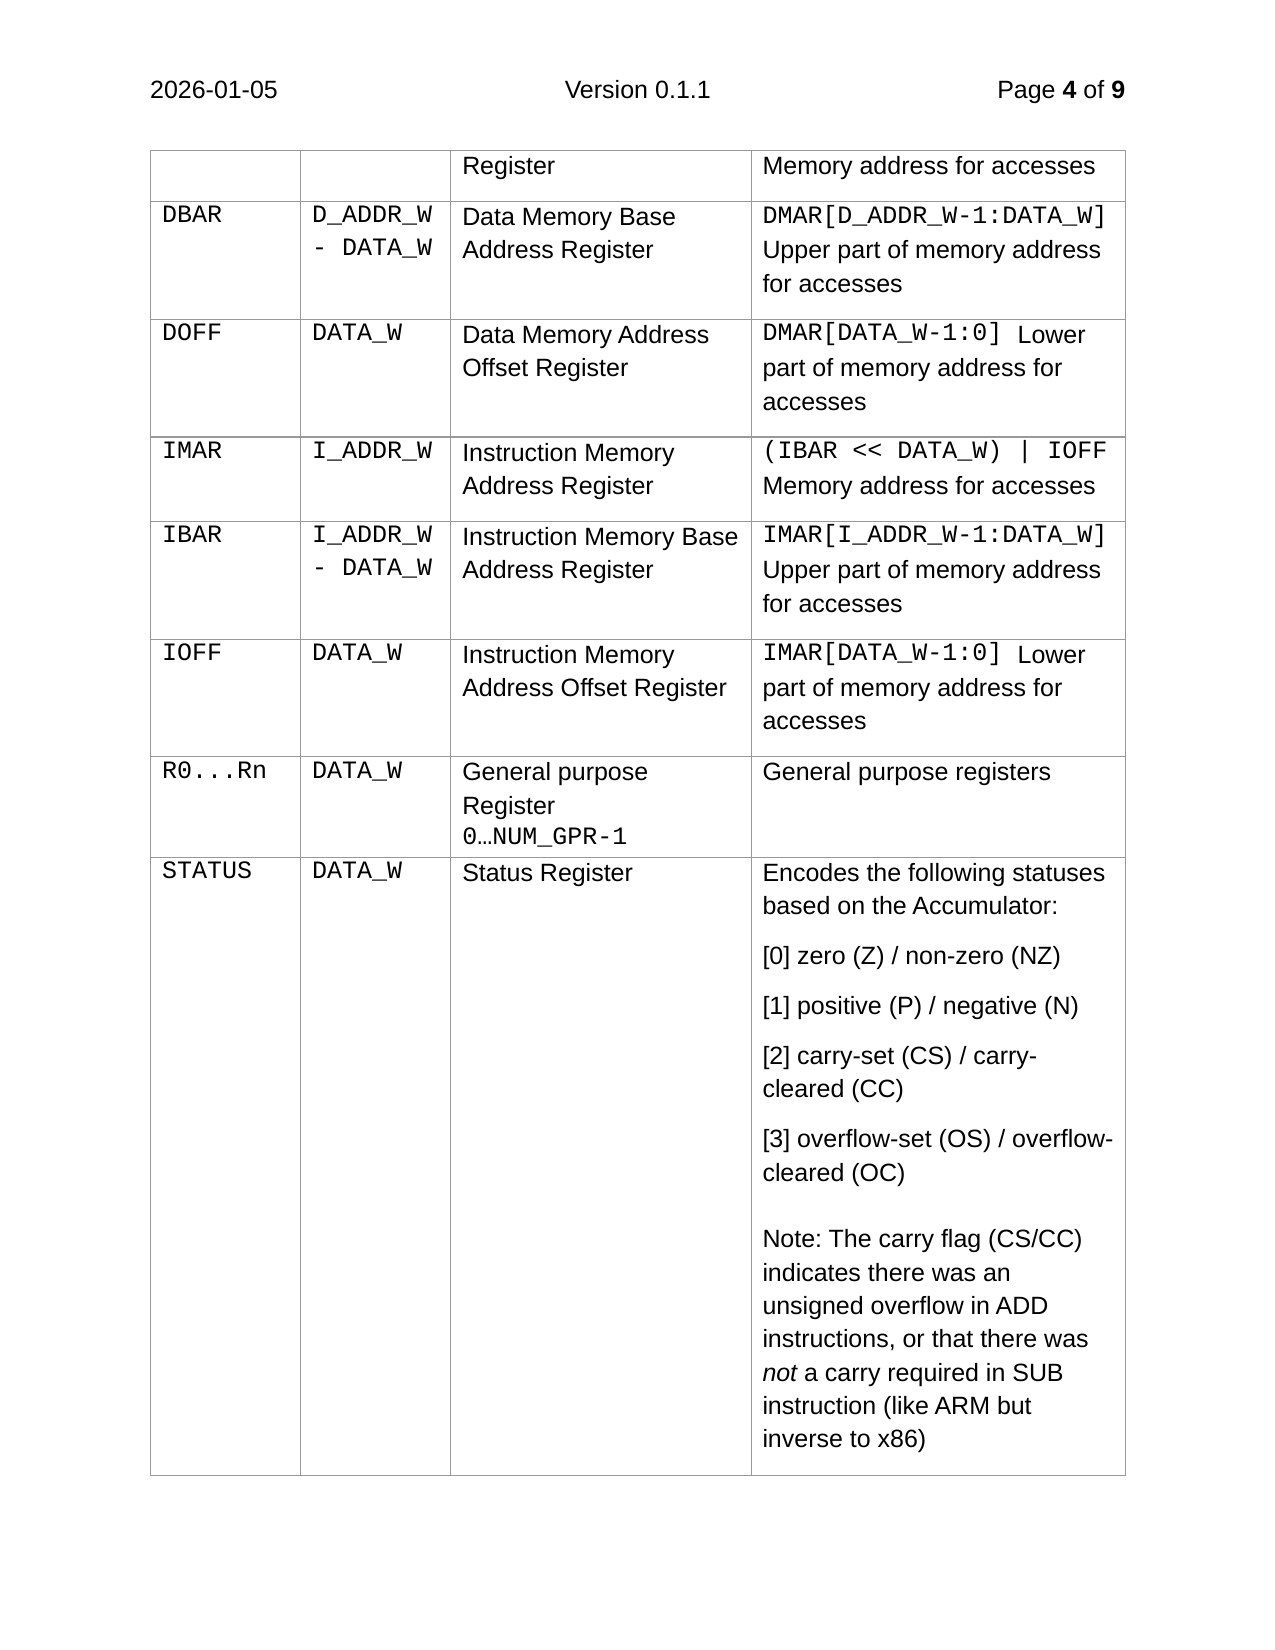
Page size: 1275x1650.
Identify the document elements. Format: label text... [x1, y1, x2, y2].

table_cell IMAR [151, 438, 300, 521]
table_cell Memory address for accesses [752, 438, 1125, 521]
table_cell Instruction Memory Address Offset Register [451, 640, 751, 756]
table_cell Upper part of memory address for accesses [752, 522, 1125, 638]
table_cell [301, 151, 450, 201]
table_cell Data Memory Base Address Register [451, 202, 751, 319]
table_cell I_ADDR_W [301, 438, 450, 521]
table_cell Upper part of memory address for accesses [752, 202, 1125, 319]
table_cell DATA_W [301, 858, 450, 1474]
table_cell I_ADDR_W - DATA_W [301, 522, 450, 638]
table_cell General purpose registers [752, 757, 1125, 857]
table_cell Instruction Memory Address Register [451, 438, 751, 521]
table_cell DATA_W [301, 640, 450, 756]
table_cell Lower part of memory address for accesses [752, 640, 1125, 756]
table_cell DOFF [151, 320, 300, 436]
table_cell IBAR [151, 522, 300, 638]
table_cell [151, 151, 300, 201]
table_cell DATA_W [301, 757, 450, 857]
table_cell IOFF [151, 640, 300, 756]
table_cell R0...Rn [151, 757, 300, 857]
table_cell Data Memory Address Offset Register [451, 320, 751, 436]
table_cell Lower part of memory address for accesses [752, 320, 1125, 436]
table_cell DBAR [151, 202, 300, 319]
table_cell Register [451, 151, 751, 201]
table_cell DATA_W [301, 320, 450, 436]
table_cell D_ADDR_W - DATA_W [301, 202, 450, 319]
table_cell Encodes the following statuses based on the Accumulator: [0] zero (Z) / non-zero (NZ) [1] positive (P) / negative (N) [2] carry-set (CS) / carry-cleared (CC) [3] overflow-set (OS) / overflow-cleared (OC) Note: The carry flag (CS/CC) indicates there was an unsigned overflow in ADD instructions, or that there was not a carry required in SUB instruction (like ARM but inverse to x86) [752, 858, 1125, 1474]
table_cell Status Register [451, 858, 751, 1474]
table_cell STATUS [151, 858, 300, 1474]
table_cell Memory address for accesses [752, 151, 1125, 201]
table_cell Instruction Memory Base Address Register [451, 522, 751, 638]
table_cell 0…NUM_GPR-1 [451, 757, 751, 857]
